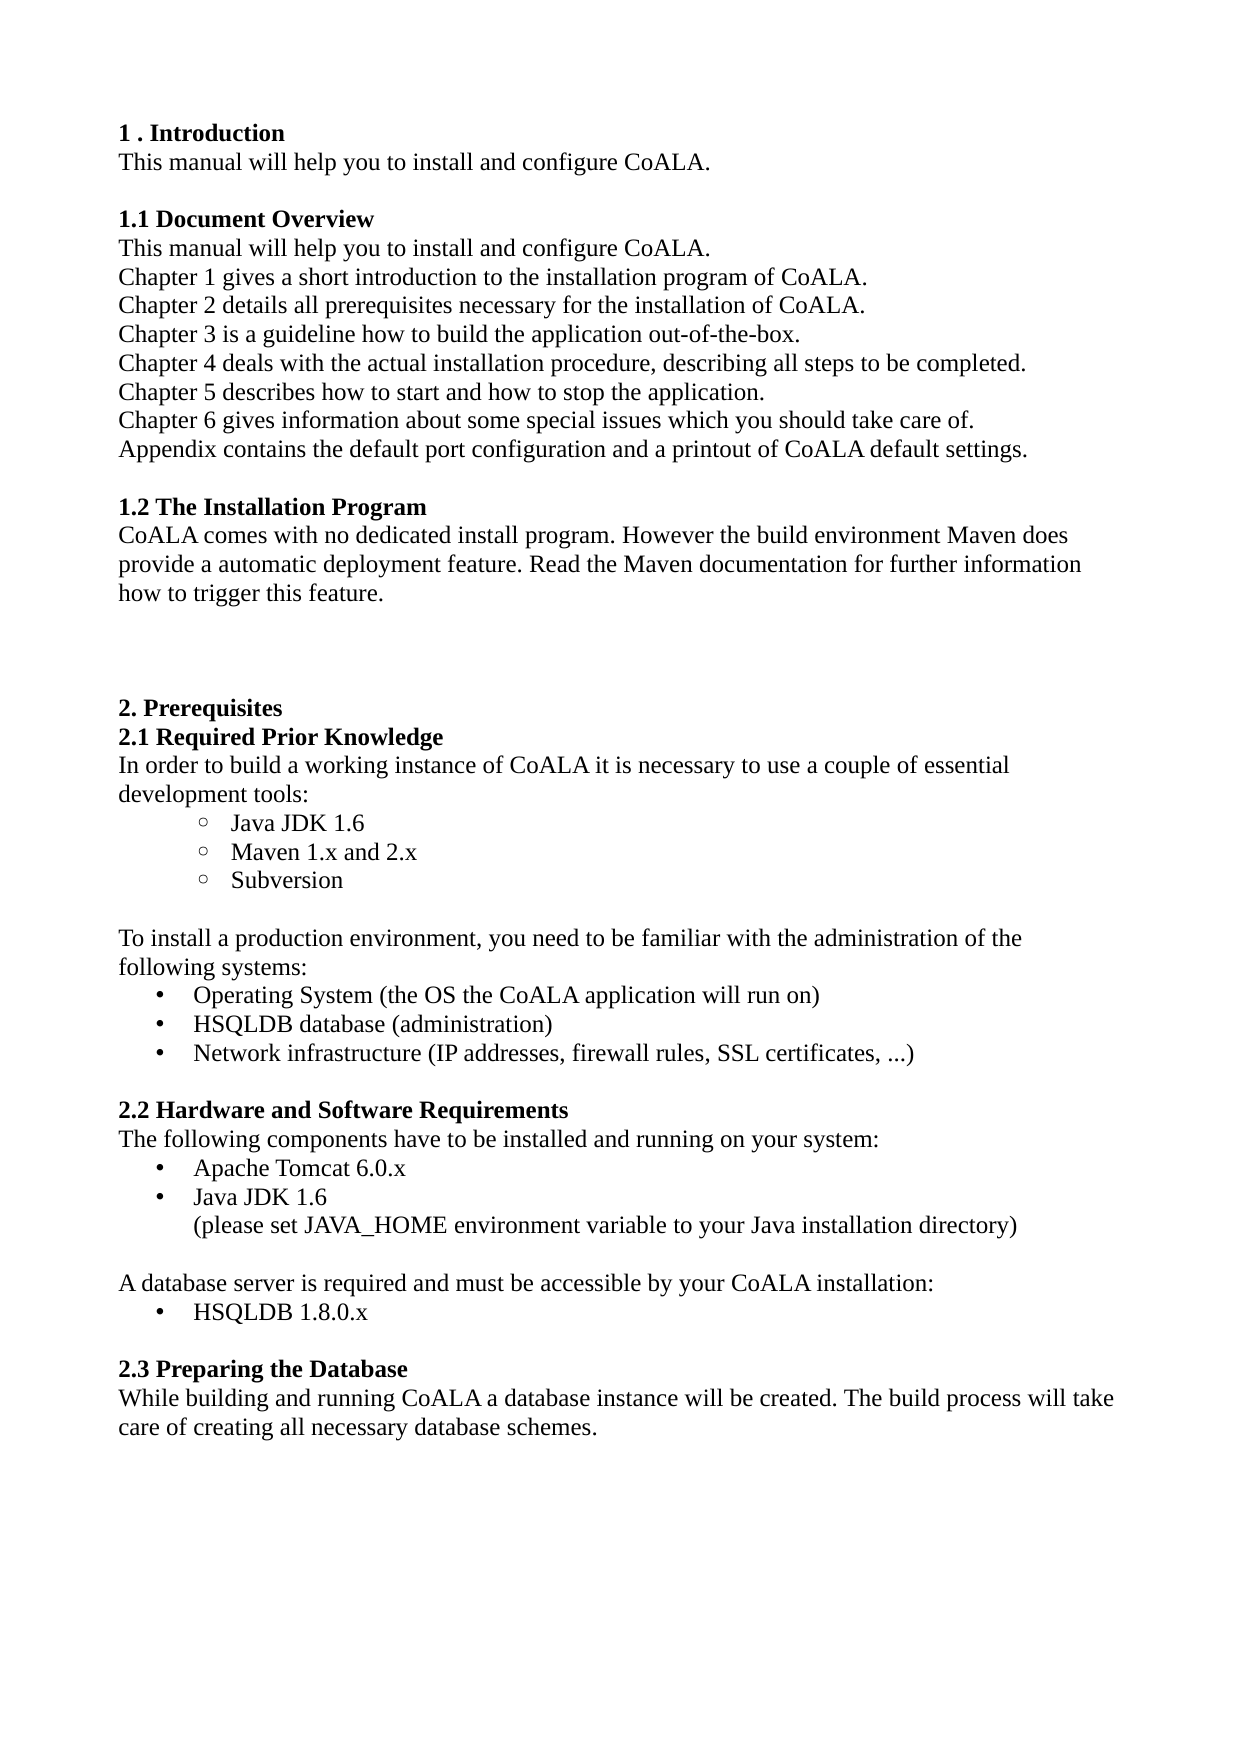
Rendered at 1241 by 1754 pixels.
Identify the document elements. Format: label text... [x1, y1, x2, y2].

text 1 . Introduction [118, 118, 1122, 147]
text 2.3 Preparing the Database [118, 1354, 1122, 1383]
list Network infrastructure (IP addresses, firewall rules, SSL certificates, ...) [156, 1038, 1122, 1067]
text This manual will help you to install and configure CoALA. [118, 147, 1122, 176]
text The following components have to be installed and running on your system: [118, 1124, 1122, 1153]
list Maven 1.x and 2.x [193, 837, 1122, 866]
text A database server is required and must be accessible by your CoALA installation: [118, 1268, 1122, 1297]
list Java JDK 1.6 [193, 808, 1122, 837]
text 2.1 Required Prior Knowledge [118, 722, 1122, 751]
list HSQLDB 1.8.0.x [156, 1297, 1122, 1326]
text Chapter 5 describes how to start and how to stop the application. [118, 377, 1122, 406]
list Apache Tomcat 6.0.x [156, 1153, 1122, 1182]
text CoALA comes with no dedicated install program. However the build environment Maven does provide a automatic deployment feature. Read the Maven documentation for further information how to trigger this feature. [118, 521, 1122, 607]
text Chapter 1 gives a short introduction to the installation program of CoALA. [118, 262, 1122, 291]
text 2.2 Hardware and Software Requirements [118, 1096, 1122, 1124]
text This manual will help you to install and configure CoALA. [118, 233, 1122, 262]
text Chapter 2 details all prerequisites necessary for the installation of CoALA. [118, 291, 1122, 319]
text Appendix contains the default port configuration and a printout of CoALA default settings. [118, 434, 1122, 463]
text To install a production environment, you need to be familiar with the administration of the following systems: [118, 923, 1122, 981]
list Java JDK 1.6 (please set JAVA_HOME environment variable to your Java installation directory) [156, 1182, 1122, 1239]
text Chapter 4 deals with the actual installation procedure, describing all steps to be completed. [118, 348, 1122, 377]
text 2. Prerequisites [118, 693, 1122, 722]
list Operating System (the OS the CoALA application will run on) [156, 981, 1122, 1009]
text Chapter 3 is a guideline how to build the application out-of-the-box. [118, 319, 1122, 348]
text 1.2 The Installation Program [118, 492, 1122, 521]
list HSQLDB database (administration) [156, 1009, 1122, 1038]
list Subversion [193, 866, 1122, 894]
text While building and running CoALA a database instance will be created. The build process will take care of creating all necessary database schemes. [118, 1383, 1122, 1441]
text Chapter 6 gives information about some special issues which you should take care of. [118, 406, 1122, 434]
text In order to build a working instance of CoALA it is necessary to use a couple of essential development tools: [118, 751, 1122, 808]
text 1.1 Document Overview [118, 204, 1122, 233]
